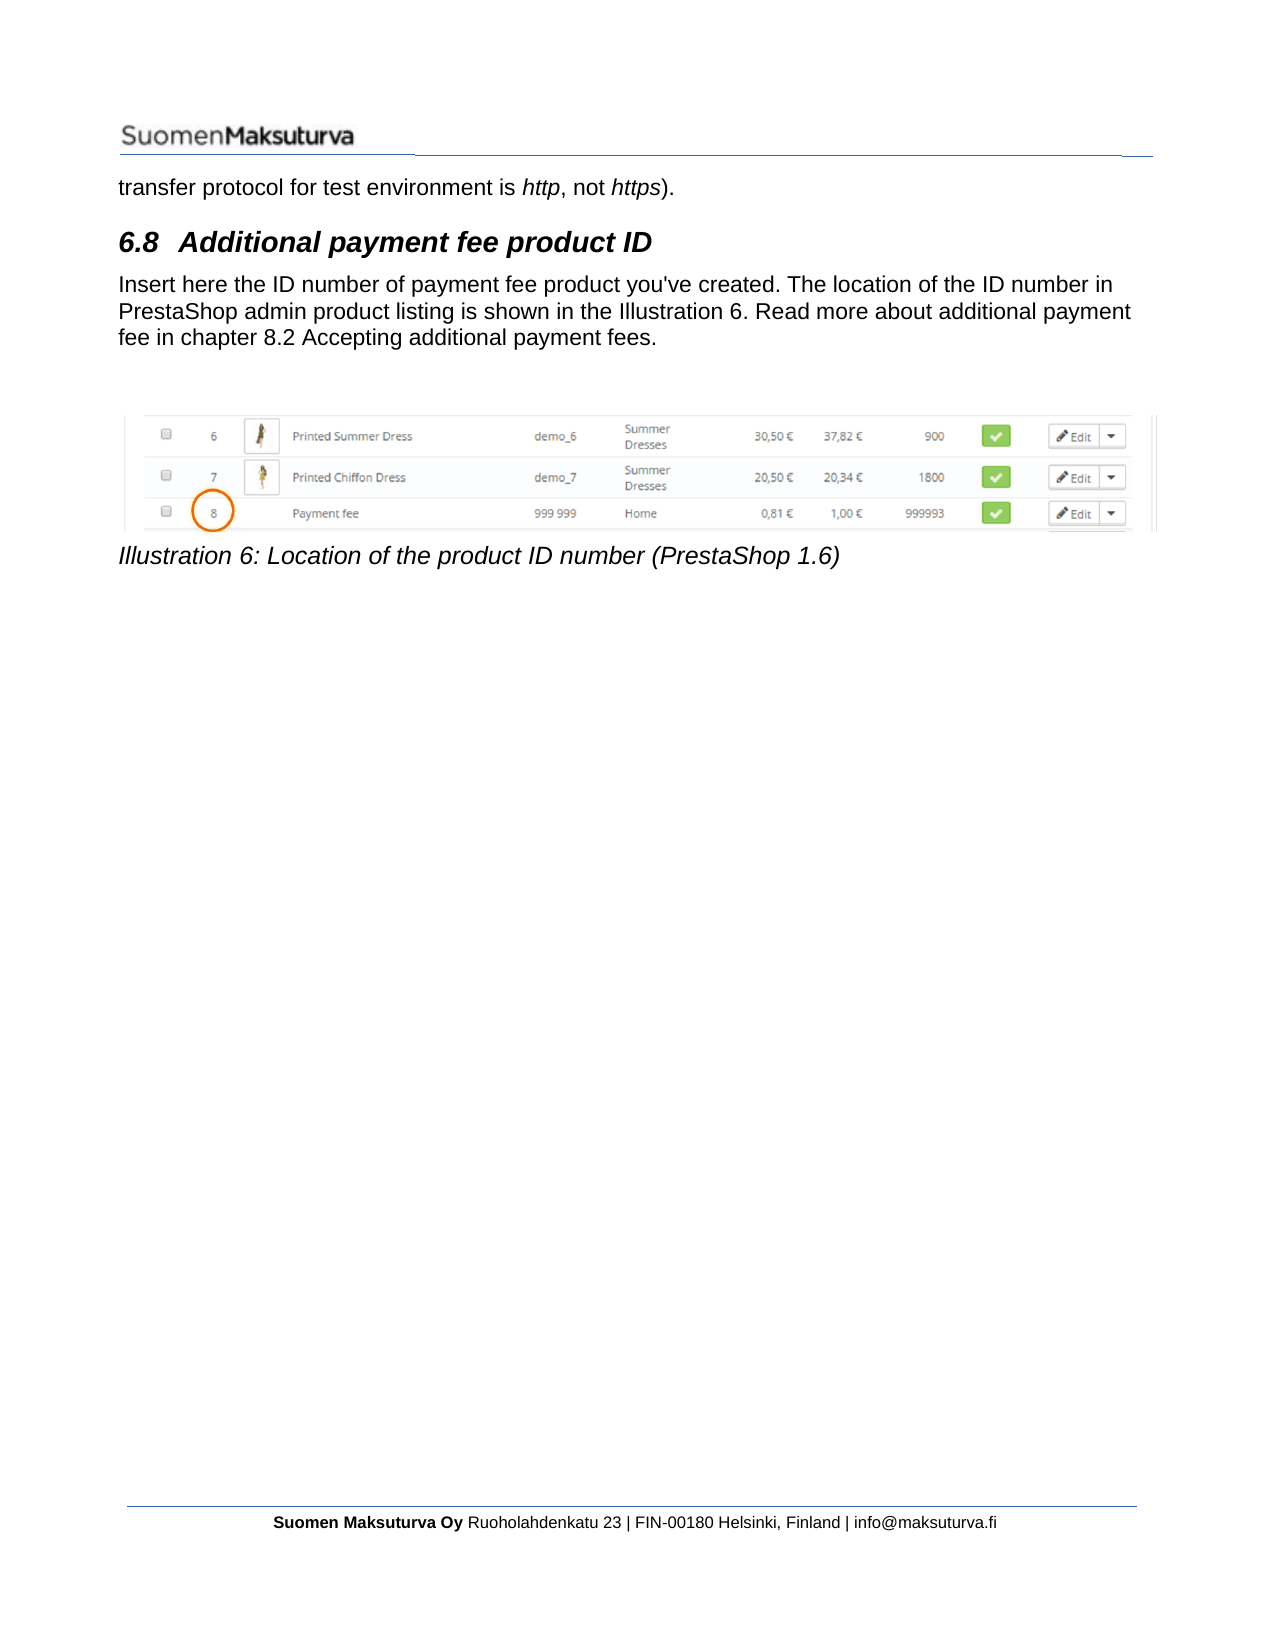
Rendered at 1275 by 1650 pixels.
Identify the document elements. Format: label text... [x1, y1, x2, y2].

text Illustration 6: Location of the product ID number (PrestaShop 1.6) [118, 541, 1157, 569]
picture [120, 124, 358, 147]
picture [118, 414, 1157, 541]
text transfer protocol for test environment is http, not https). [118, 174, 1157, 200]
subtitle Additional payment fee product ID [118, 225, 1157, 259]
text Insert here the ID number of payment fee product you've created. The location of the ID number in PrestaShop admin product listing is shown in the Illustration 6. Read more about additional payment fee in chapter 8.2 Accepting additional payment fees. [118, 271, 1157, 350]
